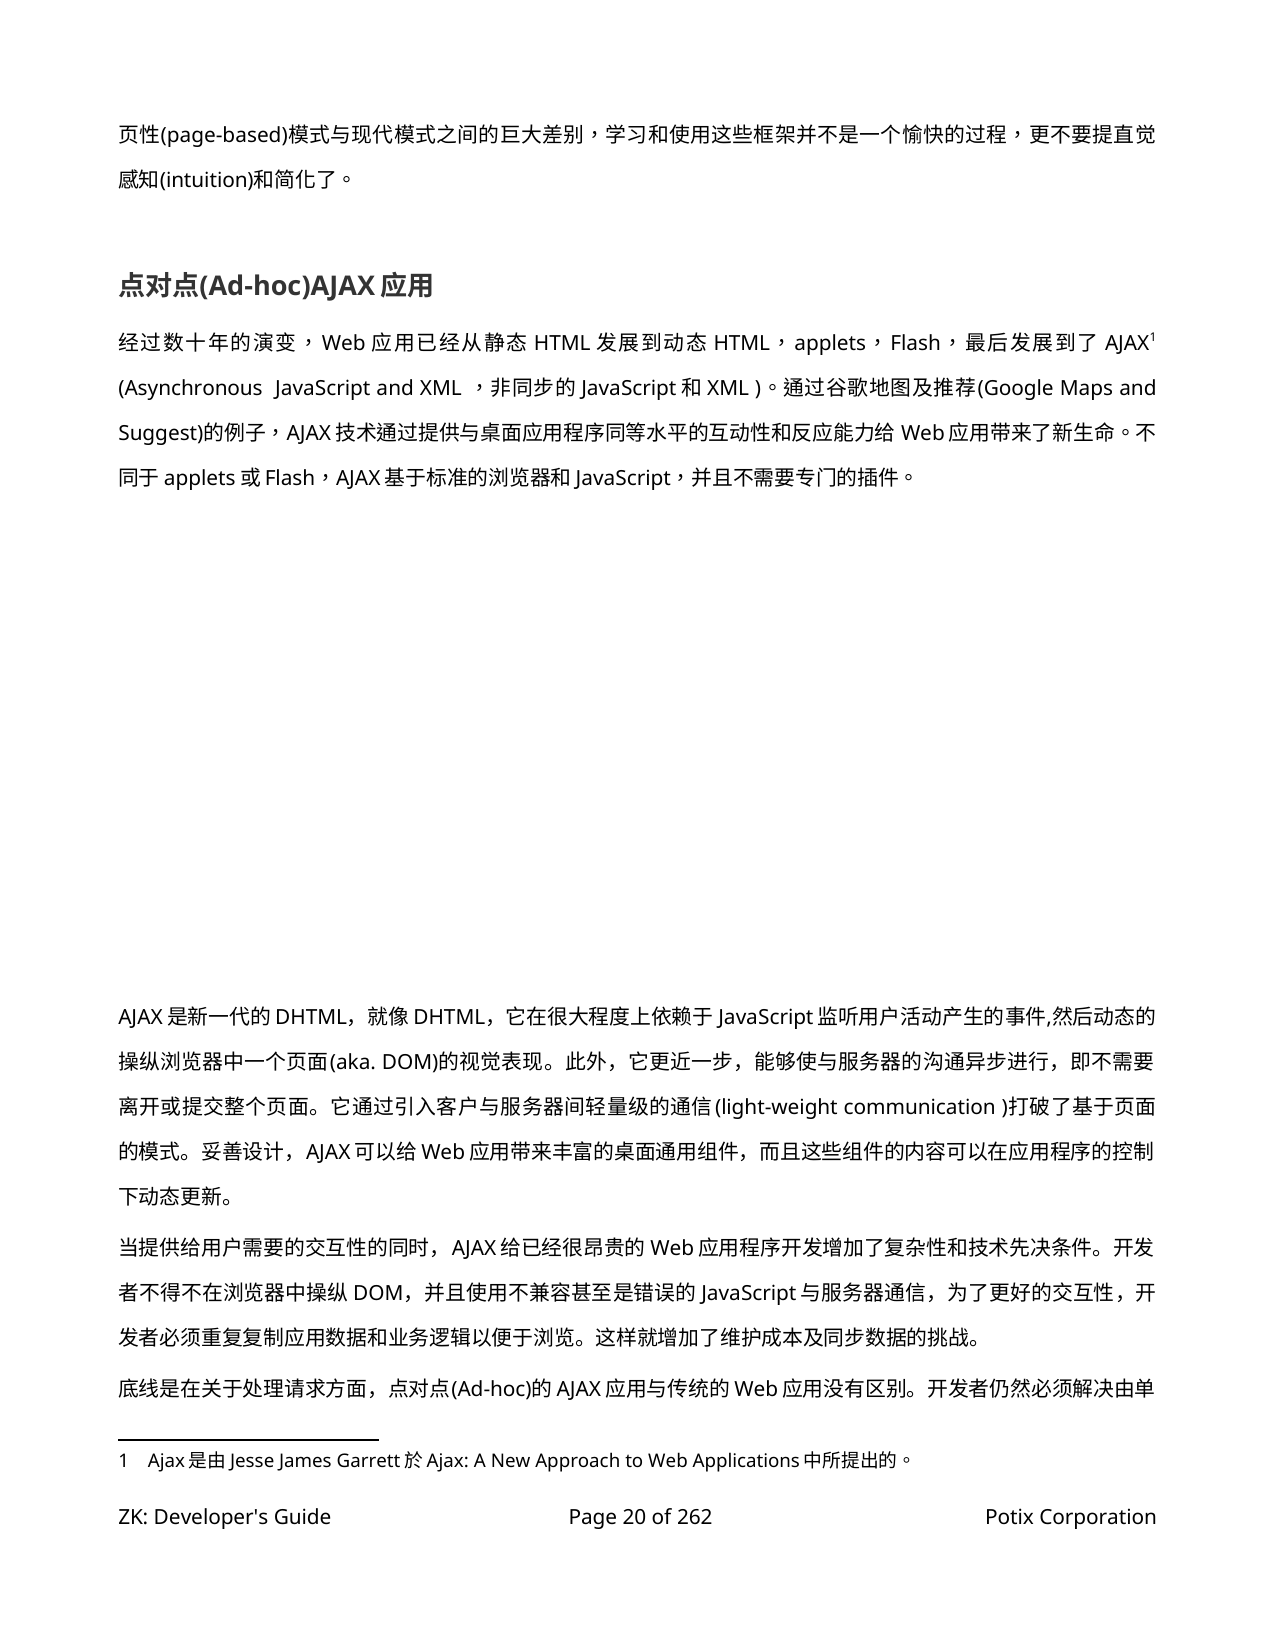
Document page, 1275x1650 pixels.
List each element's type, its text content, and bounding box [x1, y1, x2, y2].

text 底线是在关于处理请求方面，点对点(Ad-hoc)的AJAX应用与传统的Web应用没有区别。开发者仍然必须解决由单 [118, 1372, 1157, 1402]
text 当提供给用户需要的交互性的同时，AJAX给已经很昂贵的Web应用程序开发增加了复杂性和技术先决条件。开发者不得不在浏览器中操纵DOM，并且使用不兼容甚至是错误的JavaScript与服务器通信，为了更好的交互性，开发者必须重复复制应用数据和业务逻辑以便于浏览。这样就增加了维护成本及同步数据的挑战。 [118, 1231, 1157, 1351]
text AJAX是新一代的DHTML，就像DHTML，它在很大程度上依赖于JavaScript监听用户活动产生的事件,然后动态的操纵浏览器中一个页面(aka. DOM)的视觉表现。此外，它更近一步，能够使与服务器的沟通异步进行，即不需要离开或提交整个页面。它通过引入客户与服务器间轻量级的通信(light-weight communication )打破了基于页面的模式。妥善设计，AJAX可以给Web应用带来丰富的桌面通用组件，而且这些组件的内容可以在应用程序的控制下动态更新。 [118, 1001, 1157, 1211]
text 页性(page-based)模式与现代模式之间的巨大差别，学习和使用这些框架并不是一个愉快的过程，更不要提直觉感知(intuition)和简化了。 [118, 118, 1157, 193]
text Ajax是由Jesse James Garrett於Ajax: A New Approach to Web Applications中所提出的。 [118, 1446, 1157, 1473]
subtitle 点对点(Ad-hoc)AJAX应用 [118, 264, 1157, 303]
text 经过数十年的演变，Web应用已经从静态HTML发展到动态HTML，applets，Flash，最后发展到了AJAX (Asynchronous JavaScript and XML ，非同步的JavaScript和XML )。通过谷歌地图及推荐(Google Maps and Suggest)的例子，AJAX技术通过提供与桌面应用程序同等水平的互动性和反应能力给Web应用带来了新生命。不同于applets或Flash，AJAX基于标准的浏览器和JavaScript，并且不需要专门的插件。 [118, 327, 1157, 492]
